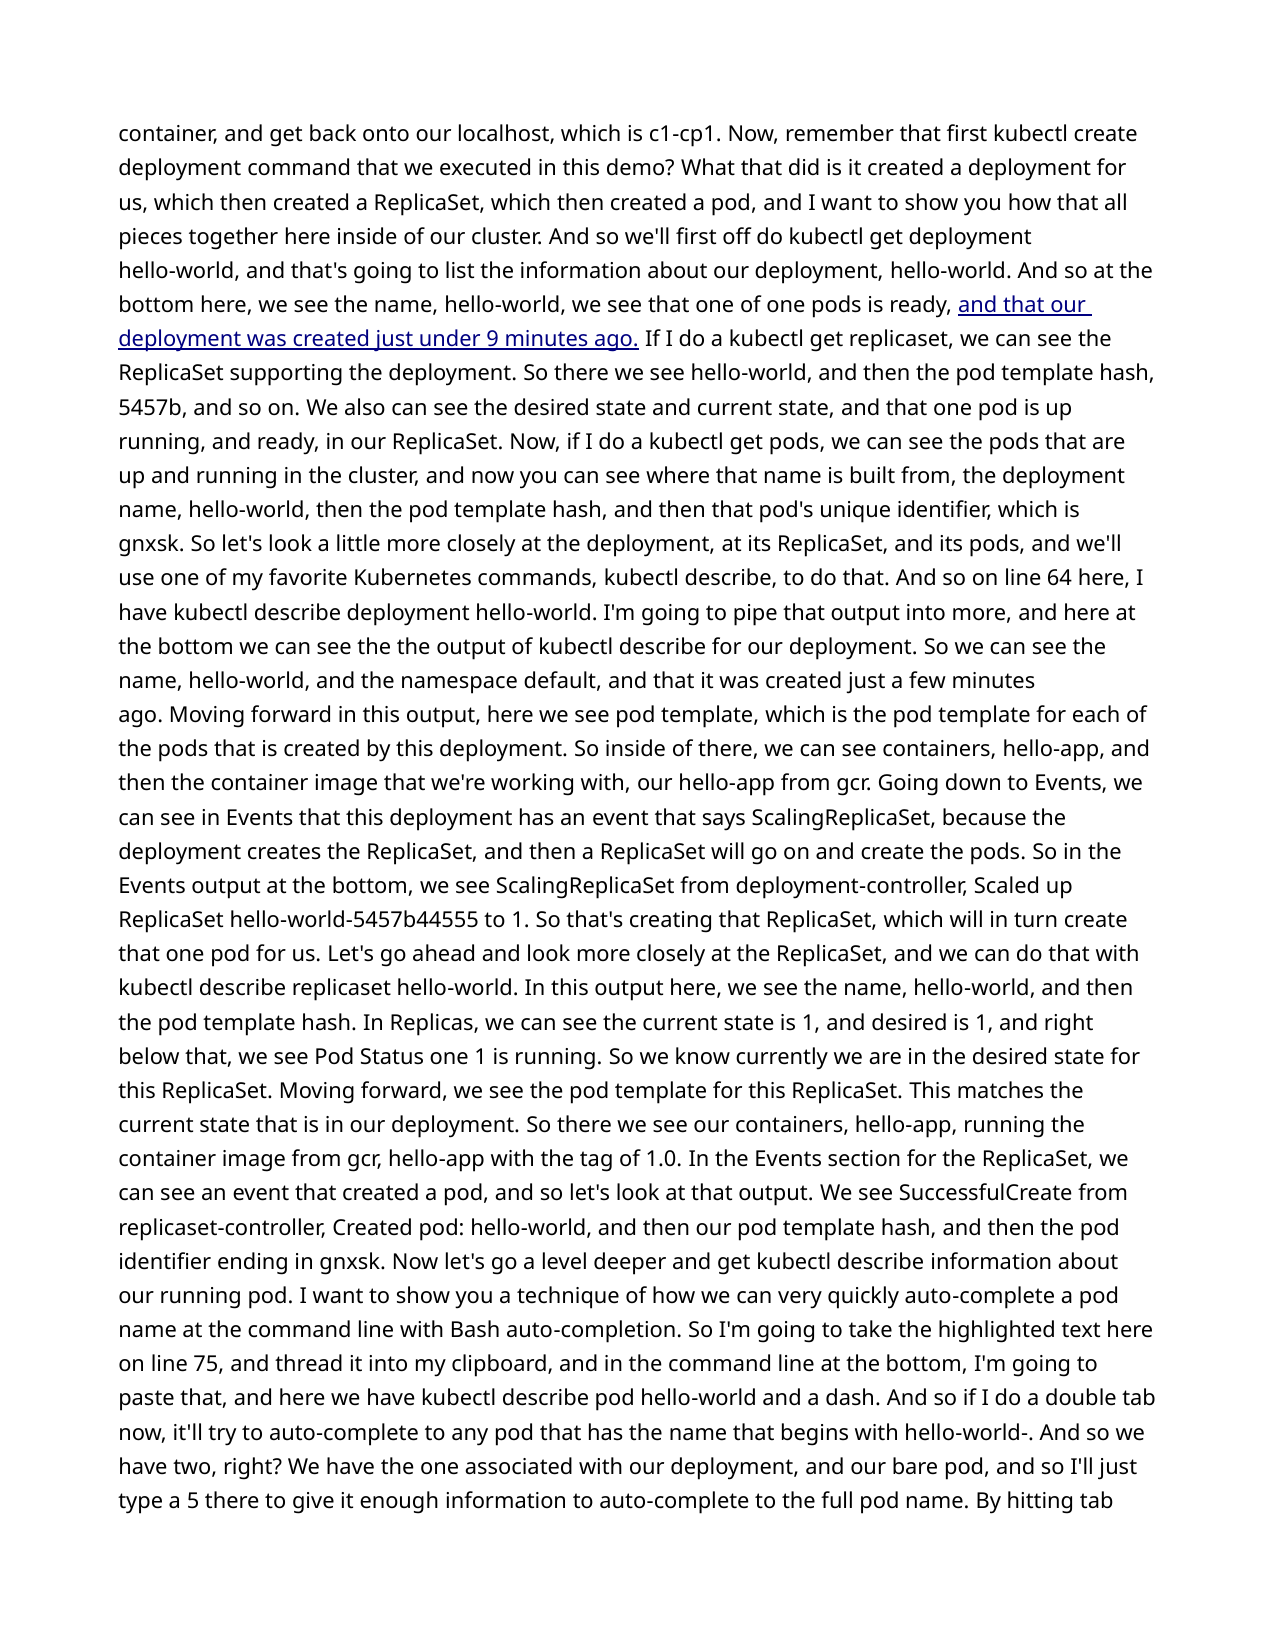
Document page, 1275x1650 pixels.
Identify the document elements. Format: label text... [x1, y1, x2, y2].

text container, and get back onto our localhost, which is c1‑cp1. Now, remember that first kubectl create deployment command that we executed in this demo? What that did is it created a deployment for us, which then created a ReplicaSet, which then created a pod, and I want to show you how that all pieces together here inside of our cluster. And so we'll first off do kubectl get deployment hello‑world, and that's going to list the information about our deployment, hello‑world. And so at the bottom here, we see the name, hello‑world, we see that one of one pods is ready, and that our deployment was created just under 9 minutes ago. If I do a kubectl get replicaset, we can see the ReplicaSet supporting the deployment. So there we see hello‑world, and then the pod template hash, 5457b, and so on. We also can see the desired state and current state, and that one pod is up running, and ready, in our ReplicaSet. Now, if I do a kubectl get pods, we can see the pods that are up and running in the cluster, and now you can see where that name is built from, the deployment name, hello‑world, then the pod template hash, and then that pod's unique identifier, which is gnxsk. So let's look a little more closely at the deployment, at its ReplicaSet, and its pods, and we'll use one of my favorite Kubernetes commands, kubectl describe, to do that. And so on line 64 here, I have kubectl describe deployment hello‑world. I'm going to pipe that output into more, and here at the bottom we can see the the output of kubectl describe for our deployment. So we can see the name, hello‑world, and the namespace default, and that it was created just a few minutes ago. Moving forward in this output, here we see pod template, which is the pod template for each of the pods that is created by this deployment. So inside of there, we can see containers, hello‑app, and then the container image that we're working with, our hello‑app from gcr. Going down to Events, we can see in Events that this deployment has an event that says ScalingReplicaSet, because the deployment creates the ReplicaSet, and then a ReplicaSet will go on and create the pods. So in the Events output at the bottom, we see ScalingReplicaSet from deployment‑controller, Scaled up ReplicaSet hello‑world‑5457b44555 to 1. So that's creating that ReplicaSet, which will in turn create that one pod for us. Let's go ahead and look more closely at the ReplicaSet, and we can do that with kubectl describe replicaset hello‑world. In this output here, we see the name, hello‑world, and then the pod template hash. In Replicas, we can see the current state is 1, and desired is 1, and right below that, we see Pod Status one 1 is running. So we know currently we are in the desired state for this ReplicaSet. Moving forward, we see the pod template for this ReplicaSet. This matches the current state that is in our deployment. So there we see our containers, hello‑app, running the container image from gcr, hello‑app with the tag of 1.0. In the Events section for the ReplicaSet, we can see an event that created a pod, and so let's look at that output. We see SuccessfulCreate from replicaset‑controller, Created pod: hello‑world, and then our pod template hash, and then the pod identifier ending in gnxsk. Now let's go a level deeper and get kubectl describe information about our running pod. I want to show you a technique of how we can very quickly auto‑complete a pod name at the command line with Bash auto‑completion. So I'm going to take the highlighted text here on line 75, and thread it into my clipboard, and in the command line at the bottom, I'm going to paste that, and here we have kubectl describe pod hello‑world and a dash. And so if I do a double tab now, it'll try to auto‑complete to any pod that has the name that begins with hello‑world‑. And so we have two, right? We have the one associated with our deployment, and our bare pod, and so I'll just type a 5 there to give it enough information to auto‑complete to the full pod name. By hitting tab [118, 118, 1157, 1514]
